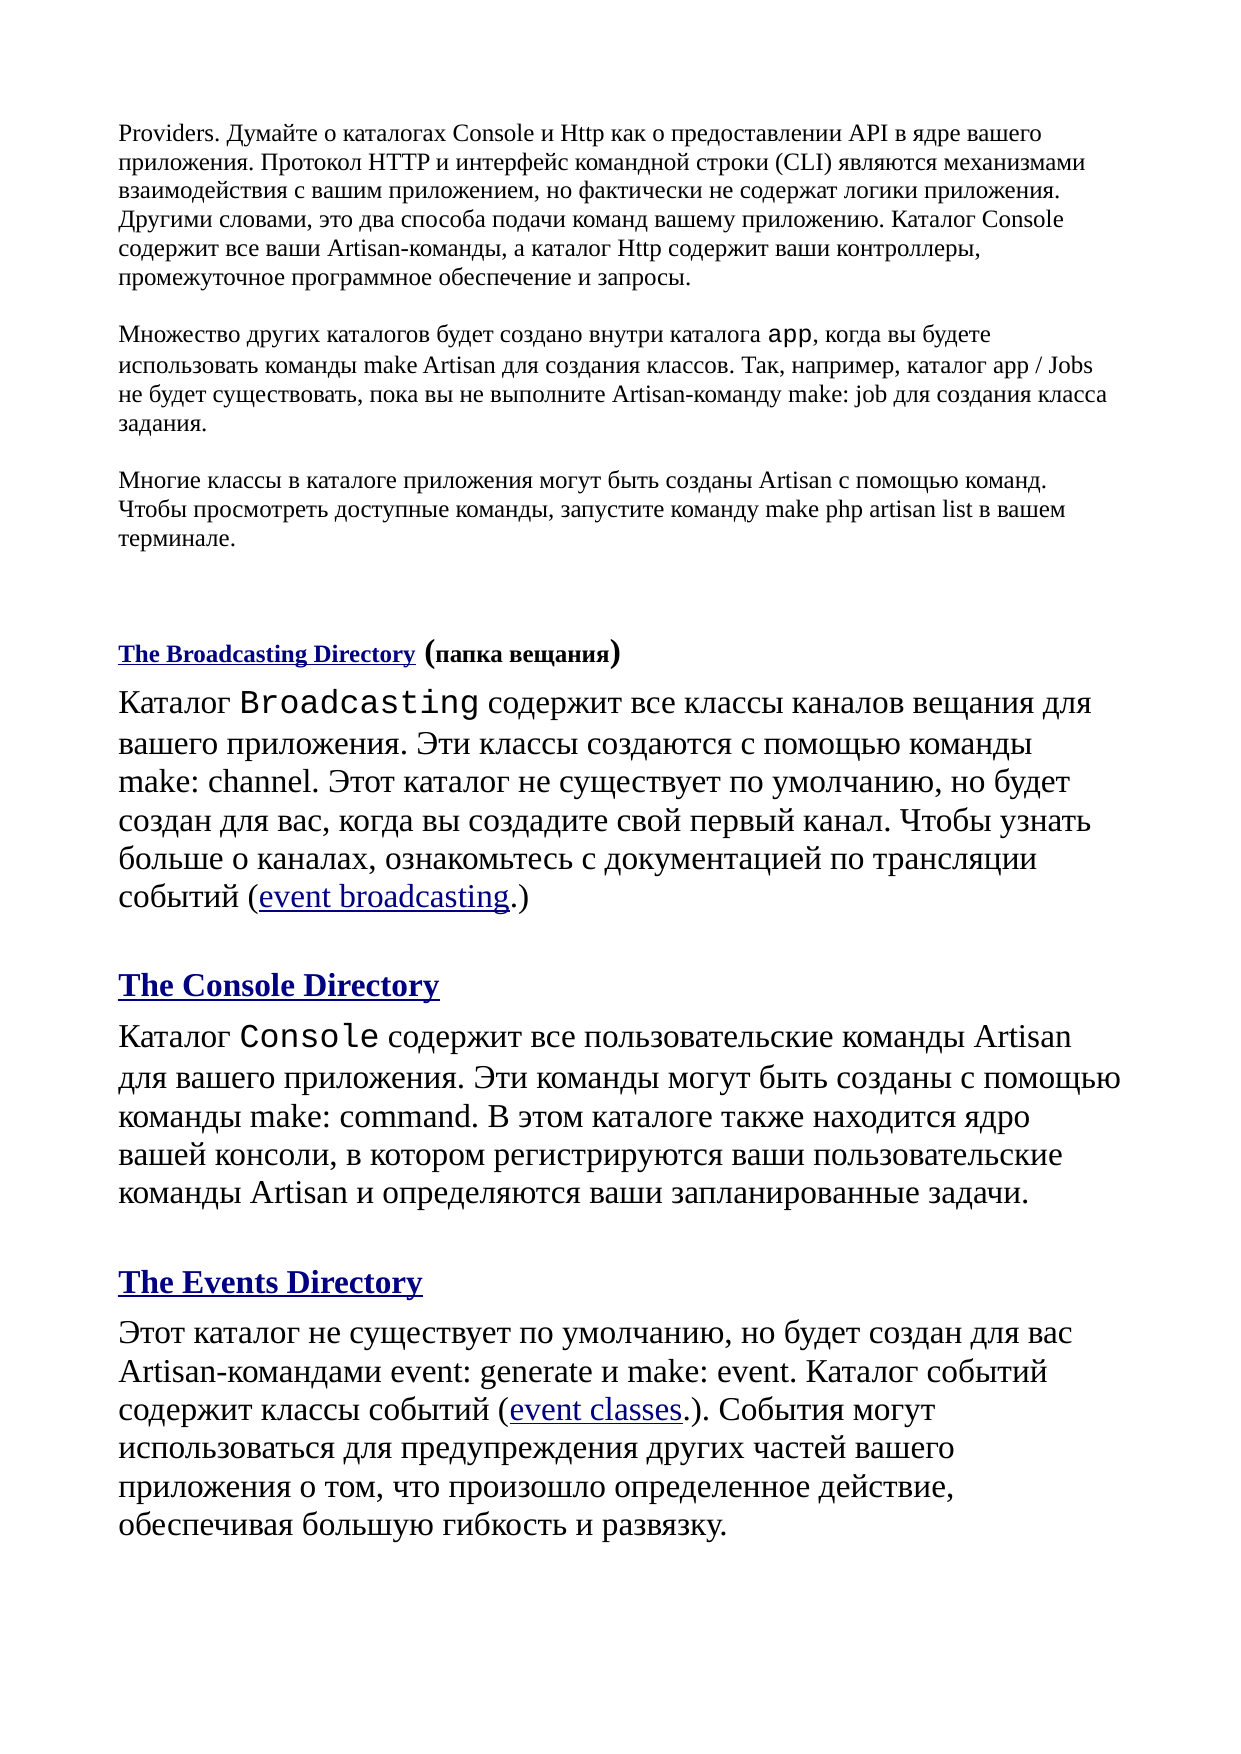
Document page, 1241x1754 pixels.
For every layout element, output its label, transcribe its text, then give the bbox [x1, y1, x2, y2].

subtitle The Broadcasting Directory (папка вещания) [118, 631, 1122, 669]
subtitle The Events Directory [118, 1262, 1122, 1300]
subtitle The Console Directory [118, 966, 1122, 1004]
text Каталог Console содержит все пользовательские команды Artisan для вашего приложения. Эти команды могут быть созданы с помощью команды make: command. В этом каталоге также находится ядро вашей консоли, в котором регистрируются ваши пользовательские команды Artisan и определяются ваши запланированные задачи. [118, 1016, 1122, 1211]
text Этот каталог не существует по умолчанию, но будет создан для вас Artisan-командами event: generate и make: event. Каталог событий содержит классы событий (event classes.). События могут использоваться для предупреждения других частей вашего приложения о том, что произошло определенное действие, обеспечивая большую гибкость и развязку. [118, 1313, 1122, 1543]
text Providers. Думайте о каталогах Console и Http как о предоставлении API в ядре вашего приложения. Протокол HTTP и интерфейс командной строки (CLI) являются механизмами взаимодействия с вашим приложением, но фактически не содержат логики приложения. Другими словами, это два способа подачи команд вашему приложению. Каталог Console содержит все ваши Artisan-команды, а каталог Http содержит ваши контроллеры, промежуточное программное обеспечение и запросы. Множество других каталогов будет создано внутри каталога app, когда вы будете использовать команды make Artisan для создания классов. Так, например, каталог app / Jobs не будет существовать, пока вы не выполните Artisan-команду make: job для создания класса задания. Многие классы в каталоге приложения могут быть созданы Artisan с помощью команд. Чтобы просмотреть доступные команды, запустите команду make php artisan list в вашем терминале. [118, 118, 1122, 551]
text Каталог Broadcasting содержит все классы каналов вещания для вашего приложения. Эти классы создаются с помощью команды make: channel. Этот каталог не существует по умолчанию, но будет создан для вас, когда вы создадите свой первый канал. Чтобы узнать больше о каналах, ознакомьтесь с документацией по трансляции событий (event broadcasting.) [118, 682, 1122, 915]
